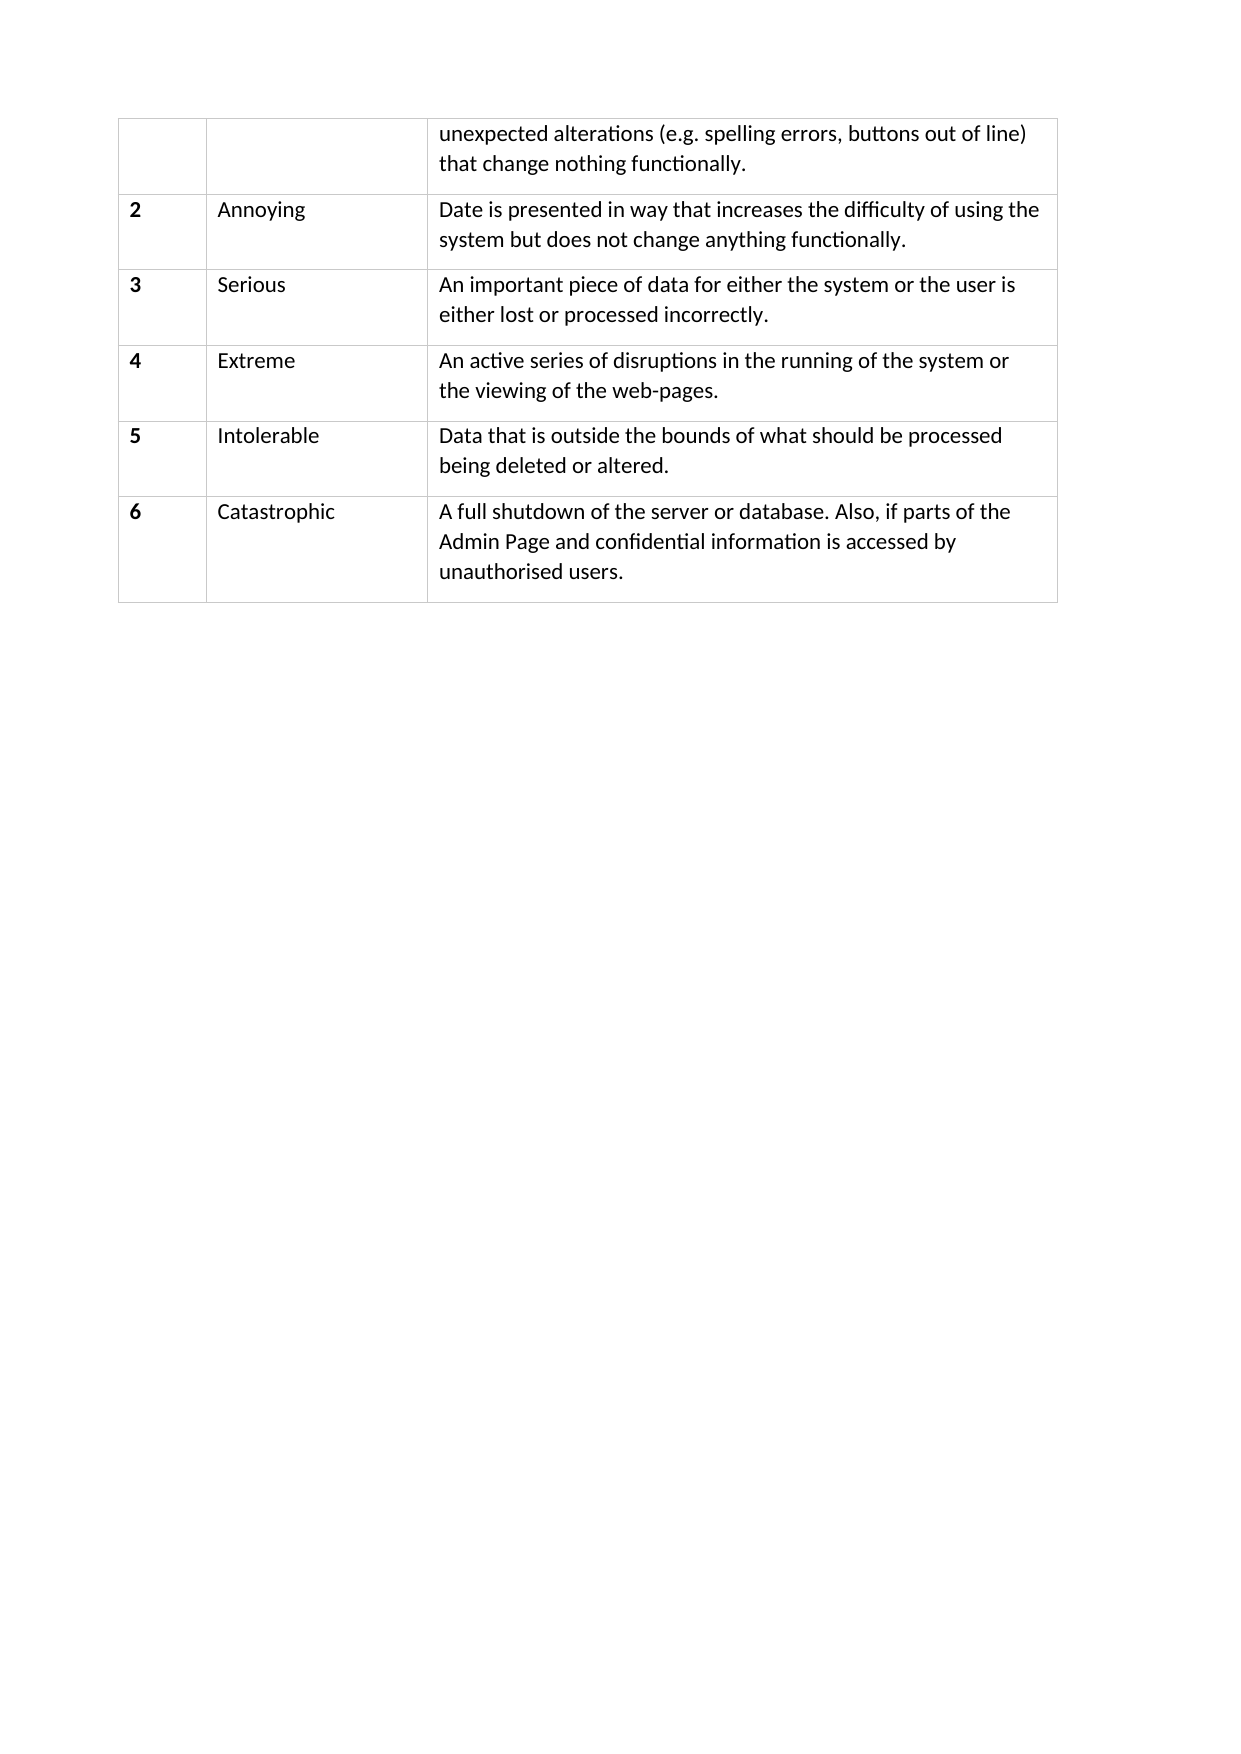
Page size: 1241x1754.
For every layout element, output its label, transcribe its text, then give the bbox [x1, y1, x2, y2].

table_cell unexpected alterations (e.g. spelling errors, buttons out of line) that change nothing functionally. [428, 119, 1057, 194]
table_cell Intolerable [207, 422, 427, 496]
table_cell [207, 119, 427, 194]
table_cell 5 [119, 422, 206, 496]
table_cell A full shutdown of the server or database. Also, if parts of the Admin Page and confidential information is accessed by unauthorised users. [428, 497, 1057, 602]
table_cell Date is presented in way that increases the difficulty of using the system but does not change anything functionally. [428, 195, 1057, 269]
table_cell An important piece of data for either the system or the user is either lost or processed incorrectly. [428, 270, 1057, 345]
table_cell 2 [119, 195, 206, 269]
table_cell Extreme [207, 346, 427, 421]
table_cell Serious [207, 270, 427, 345]
table_cell 4 [119, 346, 206, 421]
table_cell [119, 119, 206, 194]
table_cell Annoying [207, 195, 427, 269]
table_cell 3 [119, 270, 206, 345]
table_cell Data that is outside the bounds of what should be processed being deleted or altered. [428, 422, 1057, 496]
table_cell Catastrophic [207, 497, 427, 602]
table_cell 6 [119, 497, 206, 602]
table_cell An active series of disruptions in the running of the system or the viewing of the web-pages. [428, 346, 1057, 421]
